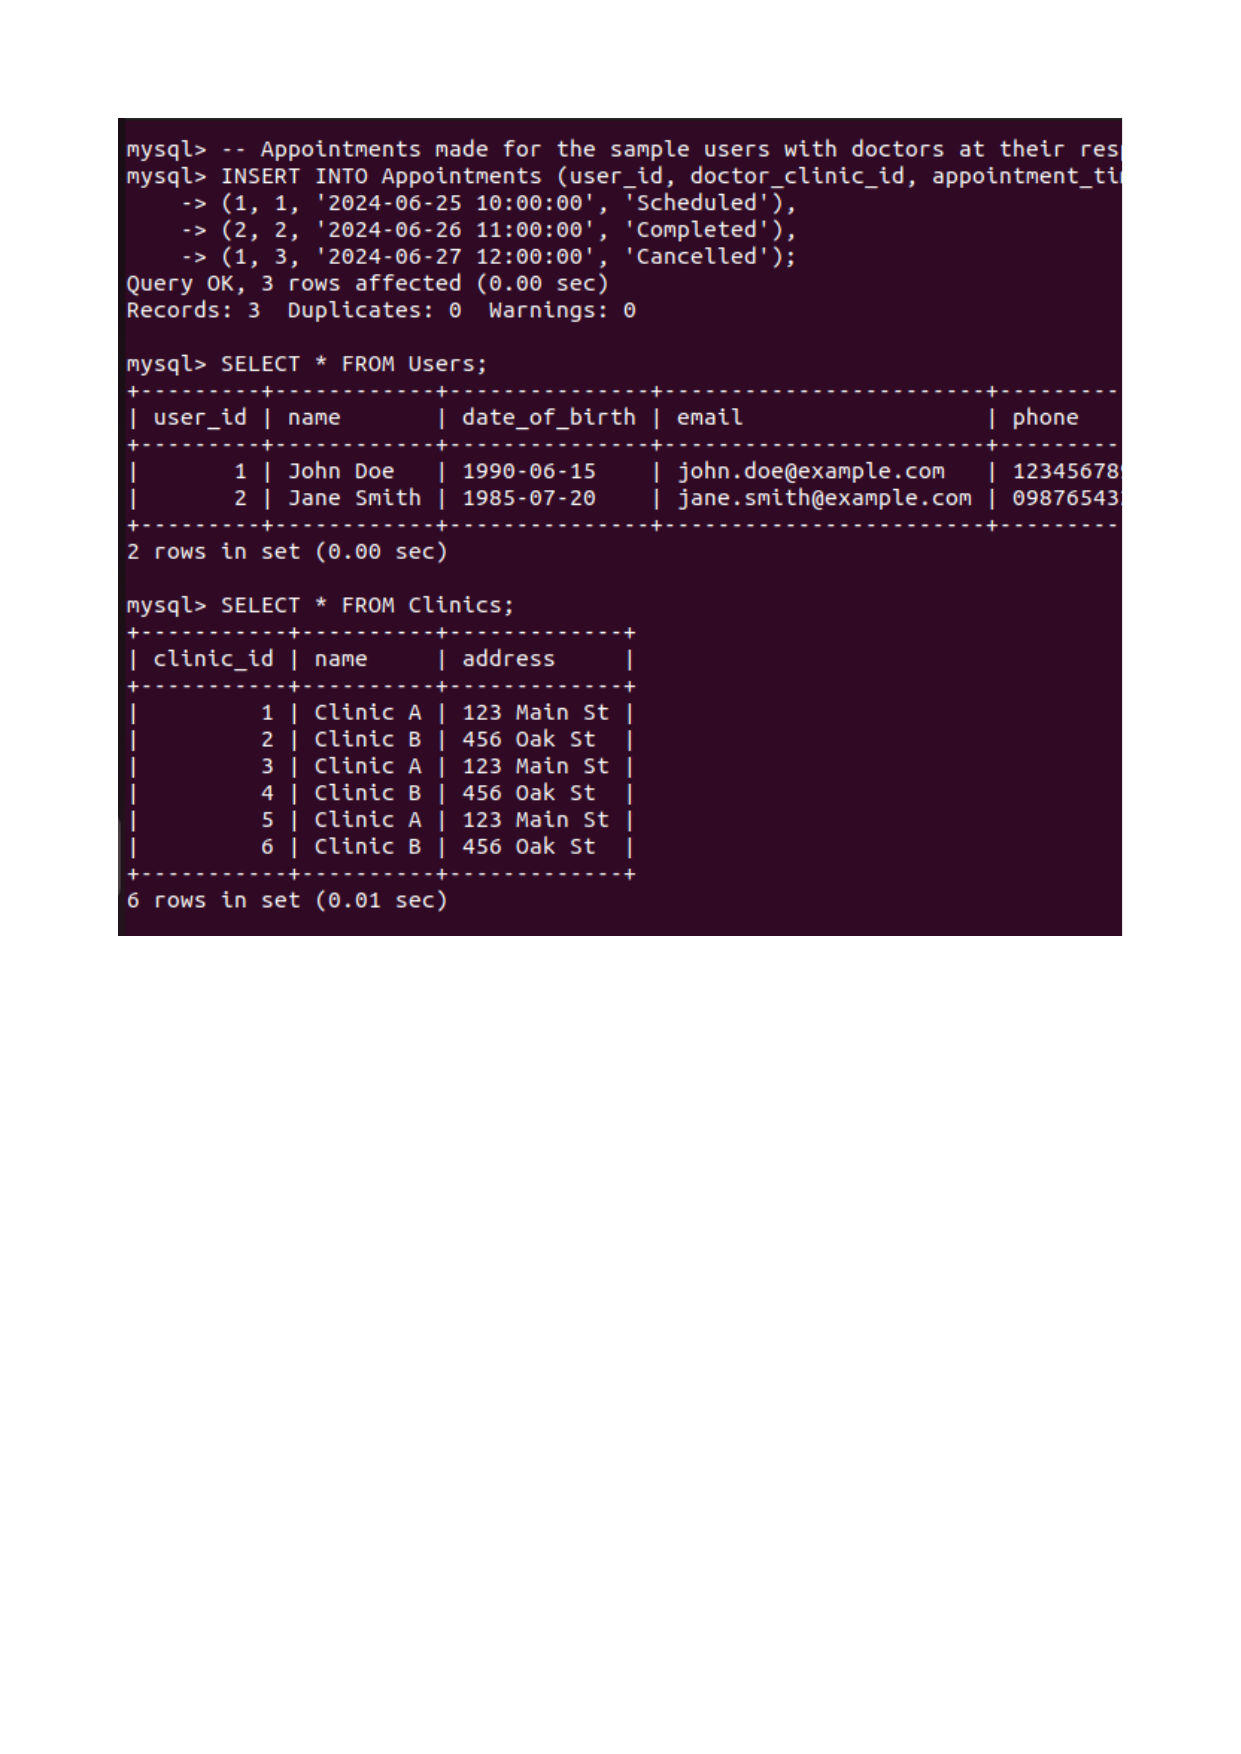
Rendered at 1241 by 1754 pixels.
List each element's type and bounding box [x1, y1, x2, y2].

picture [118, 118, 1123, 936]
